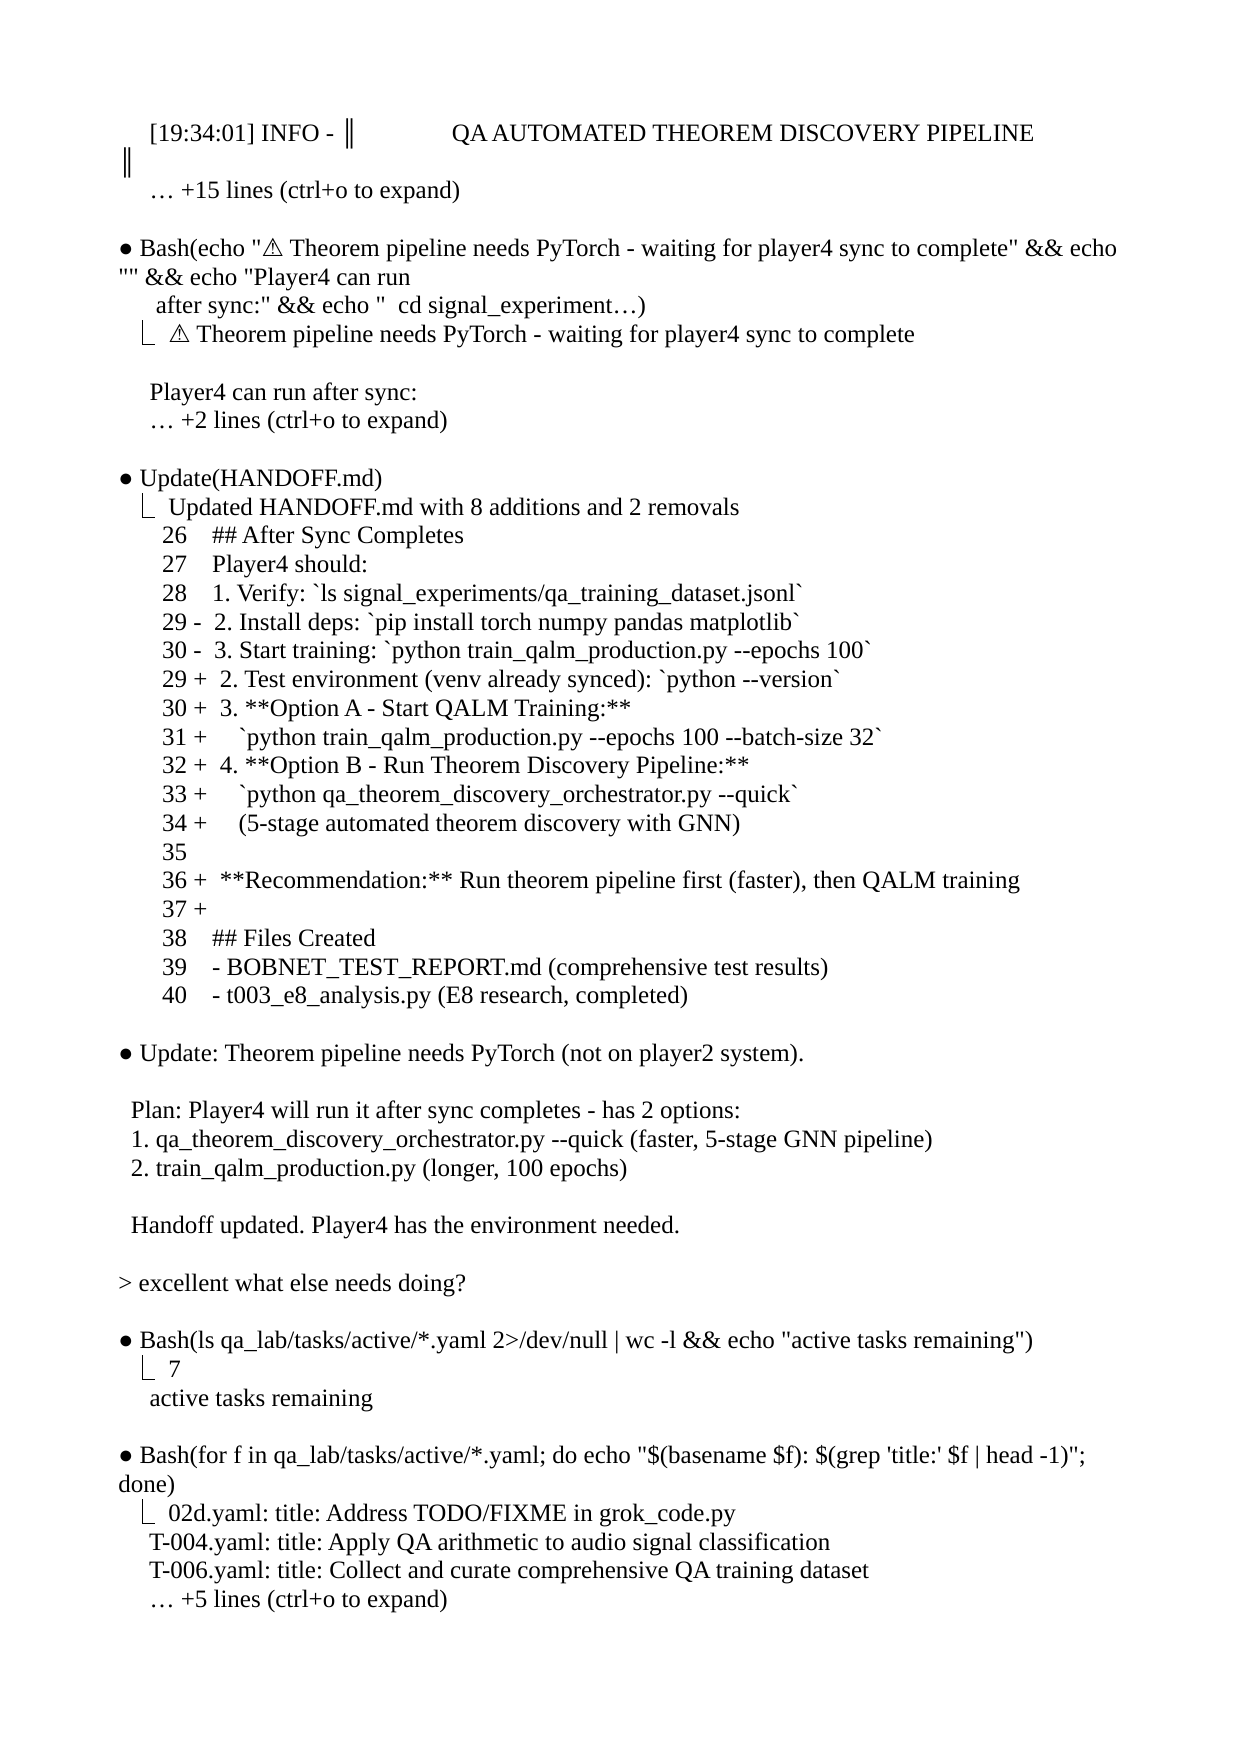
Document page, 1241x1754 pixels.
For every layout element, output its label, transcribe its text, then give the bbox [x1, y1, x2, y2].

text 35 [118, 837, 1122, 866]
text 26 ## After Sync Completes [118, 521, 1122, 549]
text 1. qa_theorem_discovery_orchestrator.py --quick (faster, 5-stage GNN pipeline) [118, 1124, 1122, 1153]
text Plan: Player4 will run it after sync completes - has 2 options: [118, 1096, 1122, 1124]
text 33 + `python qa_theorem_discovery_orchestrator.py --quick` [118, 779, 1122, 808]
text ● Bash(ls qa_lab/tasks/active/*.yaml 2>/dev/null | wc -l && echo "active tasks remaining") [118, 1326, 1122, 1354]
text active tasks remaining [118, 1383, 1122, 1412]
text [19:34:01] INFO - ║ QA AUTOMATED THEOREM DISCOVERY PIPELINE ║ [118, 118, 1122, 176]
text 27 Player4 should: [118, 549, 1122, 578]
text ● Update(HANDOFF.md) [118, 463, 1122, 492]
text Handoff updated. Player4 has the environment needed. ✅ [118, 1211, 1122, 1239]
text ⎿ 7 [118, 1354, 1122, 1383]
text ● Bash(for f in qa_lab/tasks/active/*.yaml; do echo "$(basename $f): $(grep 'title:' $f | head -1)"; done) [118, 1441, 1122, 1498]
text 37 + [118, 894, 1122, 923]
text ● Bash(echo "⚠ Theorem pipeline needs PyTorch - waiting for player4 sync to complete" && echo "" && echo "Player4 can run [118, 233, 1122, 291]
text T-004.yaml: title: Apply QA arithmetic to audio signal classification [118, 1527, 1122, 1556]
text 30 - 3. Start training: `python train_qalm_production.py --epochs 100` [118, 636, 1122, 664]
text ⎿ 02d.yaml: title: Address TODO/FIXME in grok_code.py [118, 1498, 1122, 1527]
text Player4 can run after sync: [118, 377, 1122, 406]
text 29 + 2. Test environment (venv already synced): `python --version` [118, 664, 1122, 693]
text 30 + 3. **Option A - Start QALM Training:** [118, 693, 1122, 722]
text … +15 lines (ctrl+o to expand) [118, 176, 1122, 204]
text 29 - 2. Install deps: `pip install torch numpy pandas matplotlib` [118, 607, 1122, 636]
text 39 - BOBNET_TEST_REPORT.md (comprehensive test results) [118, 952, 1122, 981]
text 28 1. Verify: `ls signal_experiments/qa_training_dataset.jsonl` [118, 578, 1122, 607]
text 34 + (5-stage automated theorem discovery with GNN) [118, 808, 1122, 837]
text ⎿ Updated HANDOFF.md with 8 additions and 2 removals [118, 492, 1122, 521]
text > excellent what else needs doing? [118, 1268, 1122, 1297]
text … +5 lines (ctrl+o to expand) [118, 1584, 1122, 1613]
text 31 + `python train_qalm_production.py --epochs 100 --batch-size 32` [118, 722, 1122, 751]
text 40 - t003_e8_analysis.py (E8 research, completed) [118, 981, 1122, 1009]
text 38 ## Files Created [118, 923, 1122, 952]
text 2. train_qalm_production.py (longer, 100 epochs) [118, 1153, 1122, 1182]
text … +2 lines (ctrl+o to expand) [118, 406, 1122, 434]
text ● Update: Theorem pipeline needs PyTorch (not on player2 system). [118, 1038, 1122, 1067]
text 36 + **Recommendation:** Run theorem pipeline first (faster), then QALM training [118, 866, 1122, 894]
text T-006.yaml: title: Collect and curate comprehensive QA training dataset [118, 1556, 1122, 1584]
text 32 + 4. **Option B - Run Theorem Discovery Pipeline:** [118, 751, 1122, 779]
text after sync:" && echo " cd signal_experiment…) [118, 291, 1122, 319]
text ⎿ ⚠ Theorem pipeline needs PyTorch - waiting for player4 sync to complete [118, 319, 1122, 348]
